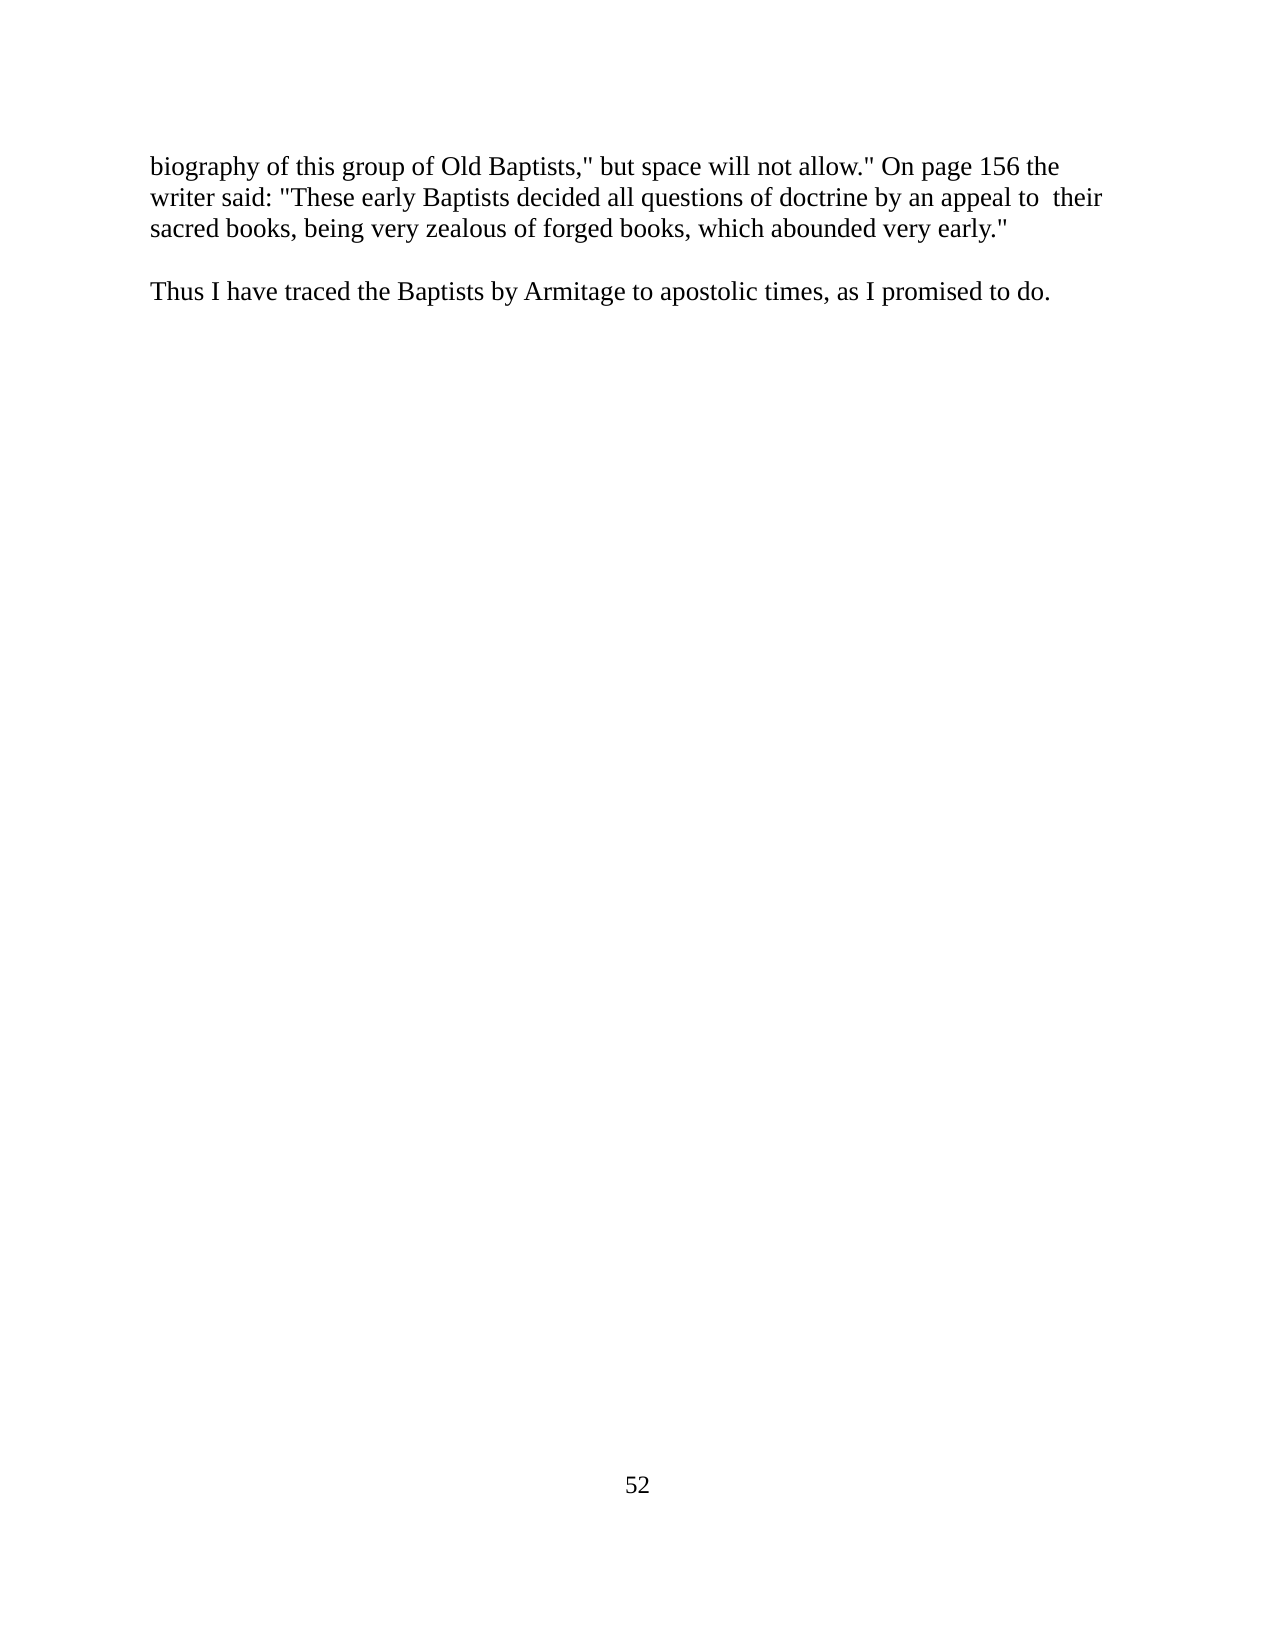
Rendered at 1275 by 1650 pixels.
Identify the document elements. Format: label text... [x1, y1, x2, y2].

text biography of this group of Old Baptists," but space will not allow." On page 156 the writer said: "These early Baptists decided all questions of doctrine by an appeal to their sacred books, being very zealous of forged books, which abounded very early." [150, 150, 1125, 243]
text Thus I have traced the Baptists by Armitage to apostolic times, as I promised to do. [150, 274, 1125, 306]
